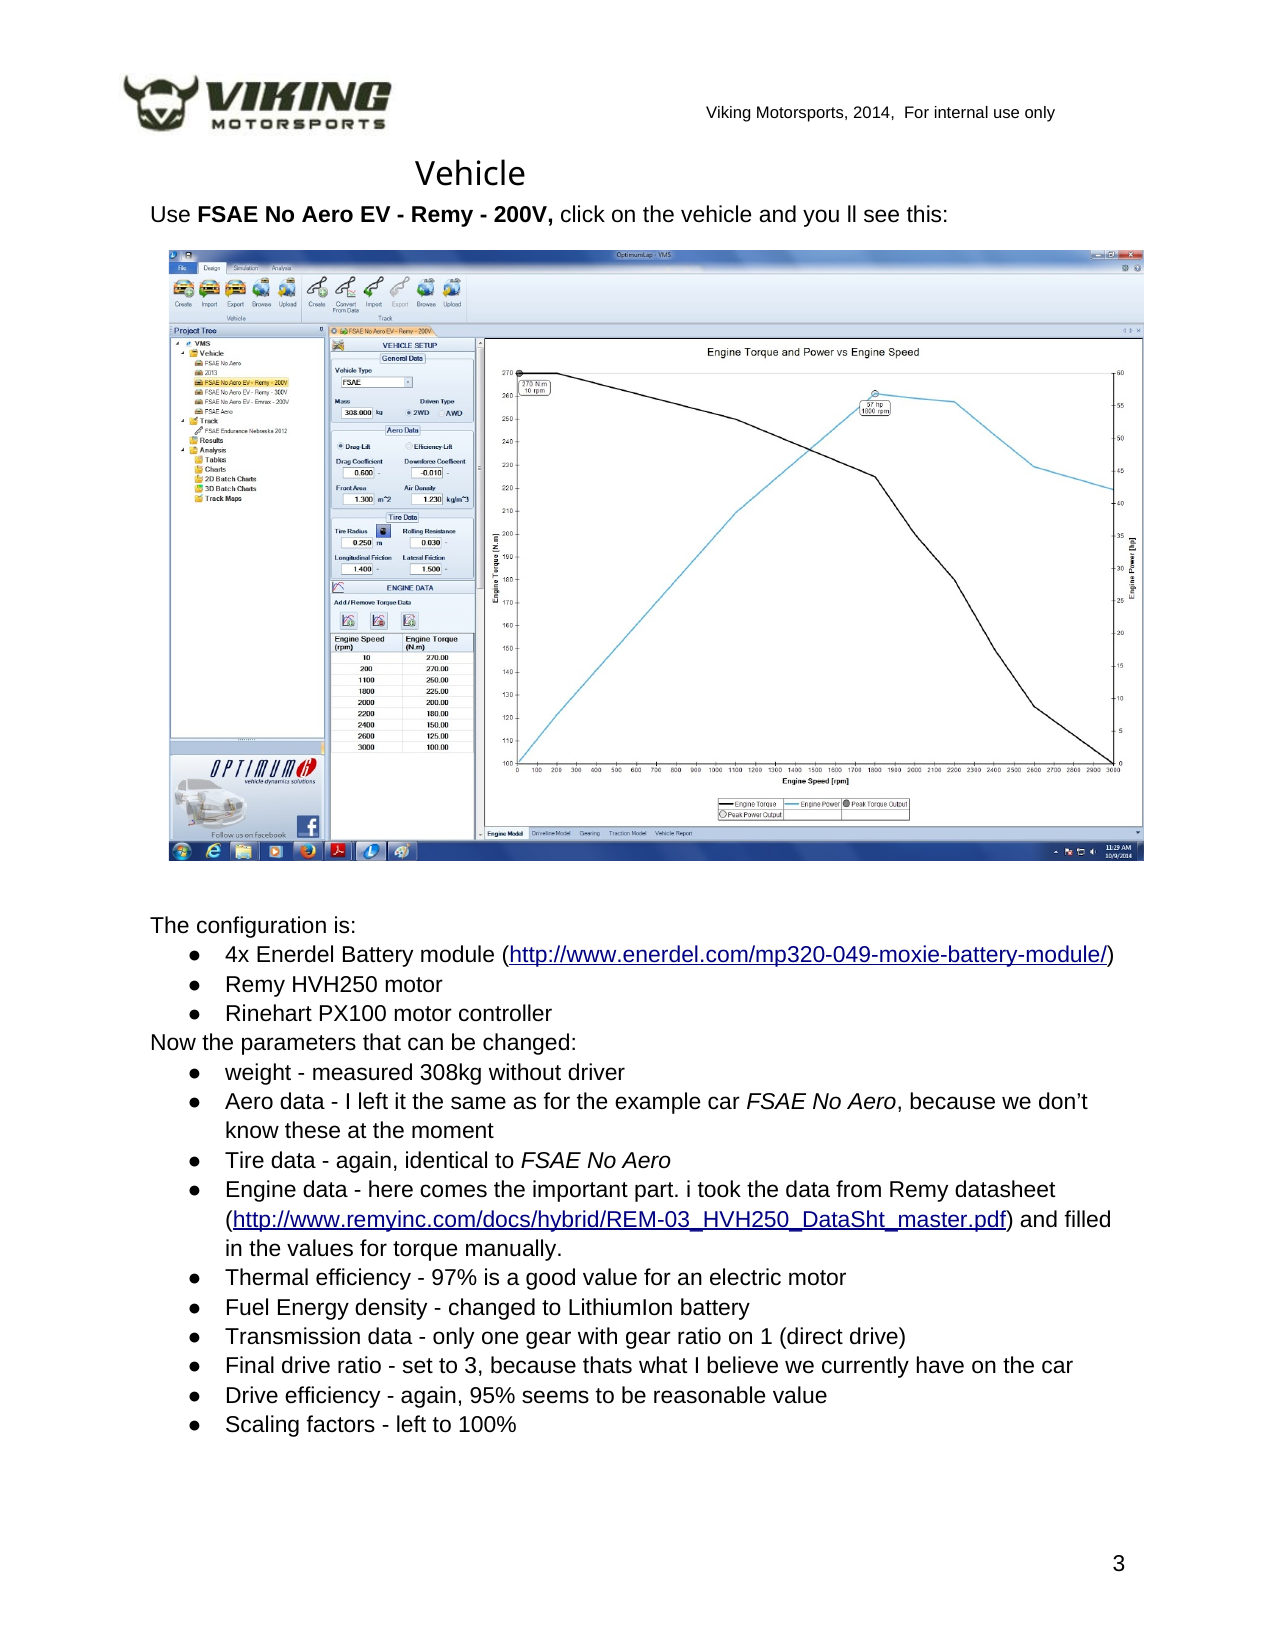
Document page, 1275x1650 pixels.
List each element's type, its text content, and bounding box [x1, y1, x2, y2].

list Thermal efficiency - 97% is a good value for an electric motor [187, 1265, 1125, 1291]
list Rinehart PX100 motor controller [187, 1001, 1125, 1026]
list 4x Enerdel Battery module (http://www.enerdel.com/mp320-049-moxie-battery-module/) [187, 942, 1125, 968]
subtitle Vehicle [150, 150, 1125, 195]
list Tire data - again, identical to FSAE No Aero [187, 1148, 1125, 1173]
text The configuration is: [150, 913, 1125, 938]
text Now the parameters that can be changed: [150, 1030, 1125, 1056]
list Final drive ratio - set to 3, because thats what I believe we currently have on the car [187, 1353, 1125, 1379]
list Remy HVH250 motor [187, 971, 1125, 997]
list Aero data - I left it the same as for the example car FSAE No Aero, because we don’t know these at the moment [187, 1089, 1125, 1144]
list Transmission data - only one gear with gear ratio on 1 (direct drive) [187, 1324, 1125, 1349]
list Engine data - here comes the important part. i took the data from Remy datasheet (http://www.remyinc.com/docs/hybrid/REM-03_HVH250_DataSht_master.pdf) and filled in the values for torque manually. [187, 1177, 1125, 1261]
picture [118, 73, 397, 136]
picture [168, 250, 1144, 861]
list weight - measured 308kg without driver [187, 1059, 1125, 1085]
list Drive efficiency - again, 95% seems to be reasonable value [187, 1383, 1125, 1408]
list Scaling factors - left to 100% [187, 1412, 1125, 1438]
list Fuel Energy density - changed to LithiumIon battery [187, 1294, 1125, 1320]
text Use FSAE No Aero EV - Remy - 200V, click on the vehicle and you ll see this: [150, 202, 1125, 228]
